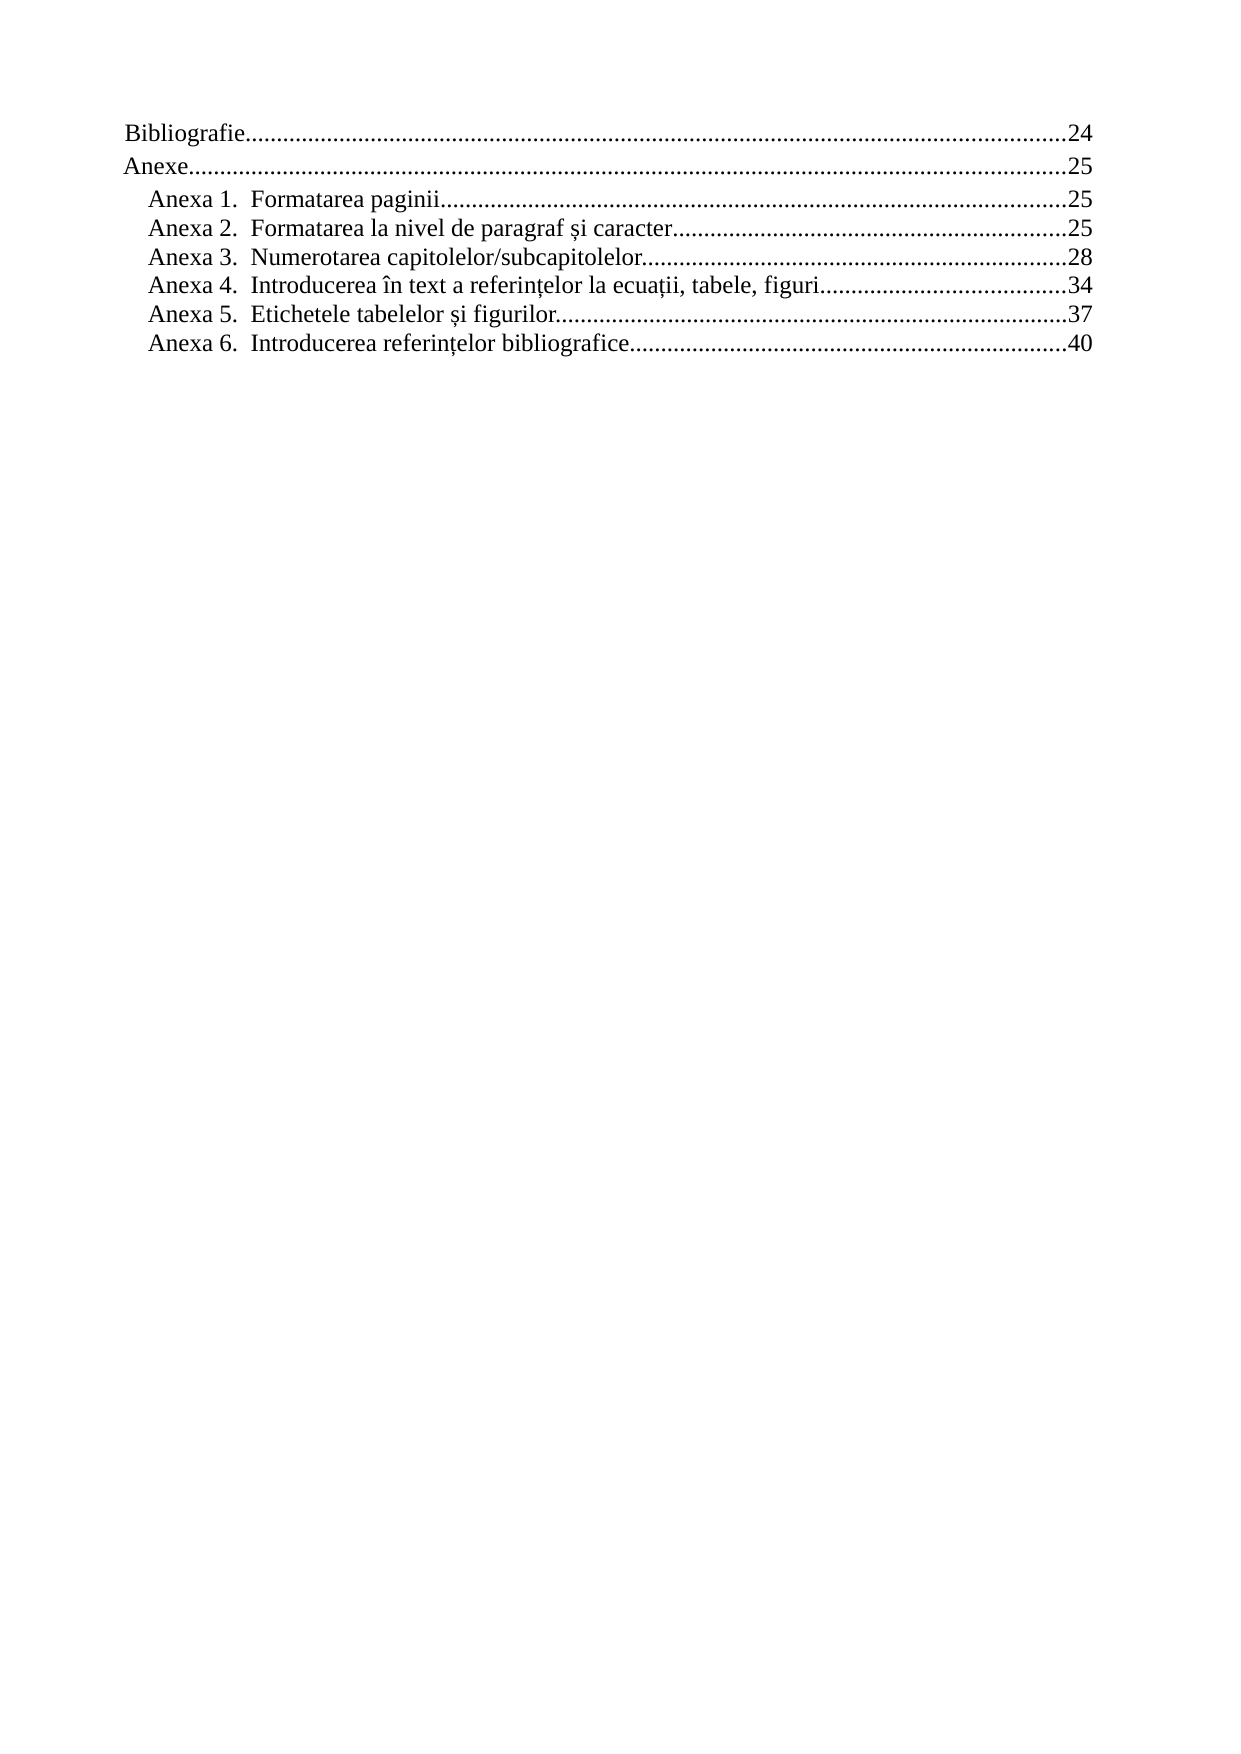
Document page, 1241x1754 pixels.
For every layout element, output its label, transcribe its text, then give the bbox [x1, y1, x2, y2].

text Bibliografie 24 [118, 118, 1093, 147]
text Anexa 4. Introducerea în text a referințelor la ecuații, tabele, figuri... 34 [148, 270, 1093, 299]
text Anexa 3. Numerotarea capitolelor/subcapitolelor... 28 [148, 242, 1093, 270]
text Anexa 5. Etichetele tabelelor și figurilor. 37 [148, 299, 1093, 328]
text Anexa 2. Formatarea la nivel de paragraf și caracter 25 [148, 213, 1093, 242]
text Anexe. 25 [118, 151, 1093, 180]
text Anexa 6. Introducerea referințelor bibliografice. 40 [148, 328, 1093, 357]
text Anexa 1. Formatarea paginii. 25 [148, 184, 1093, 213]
